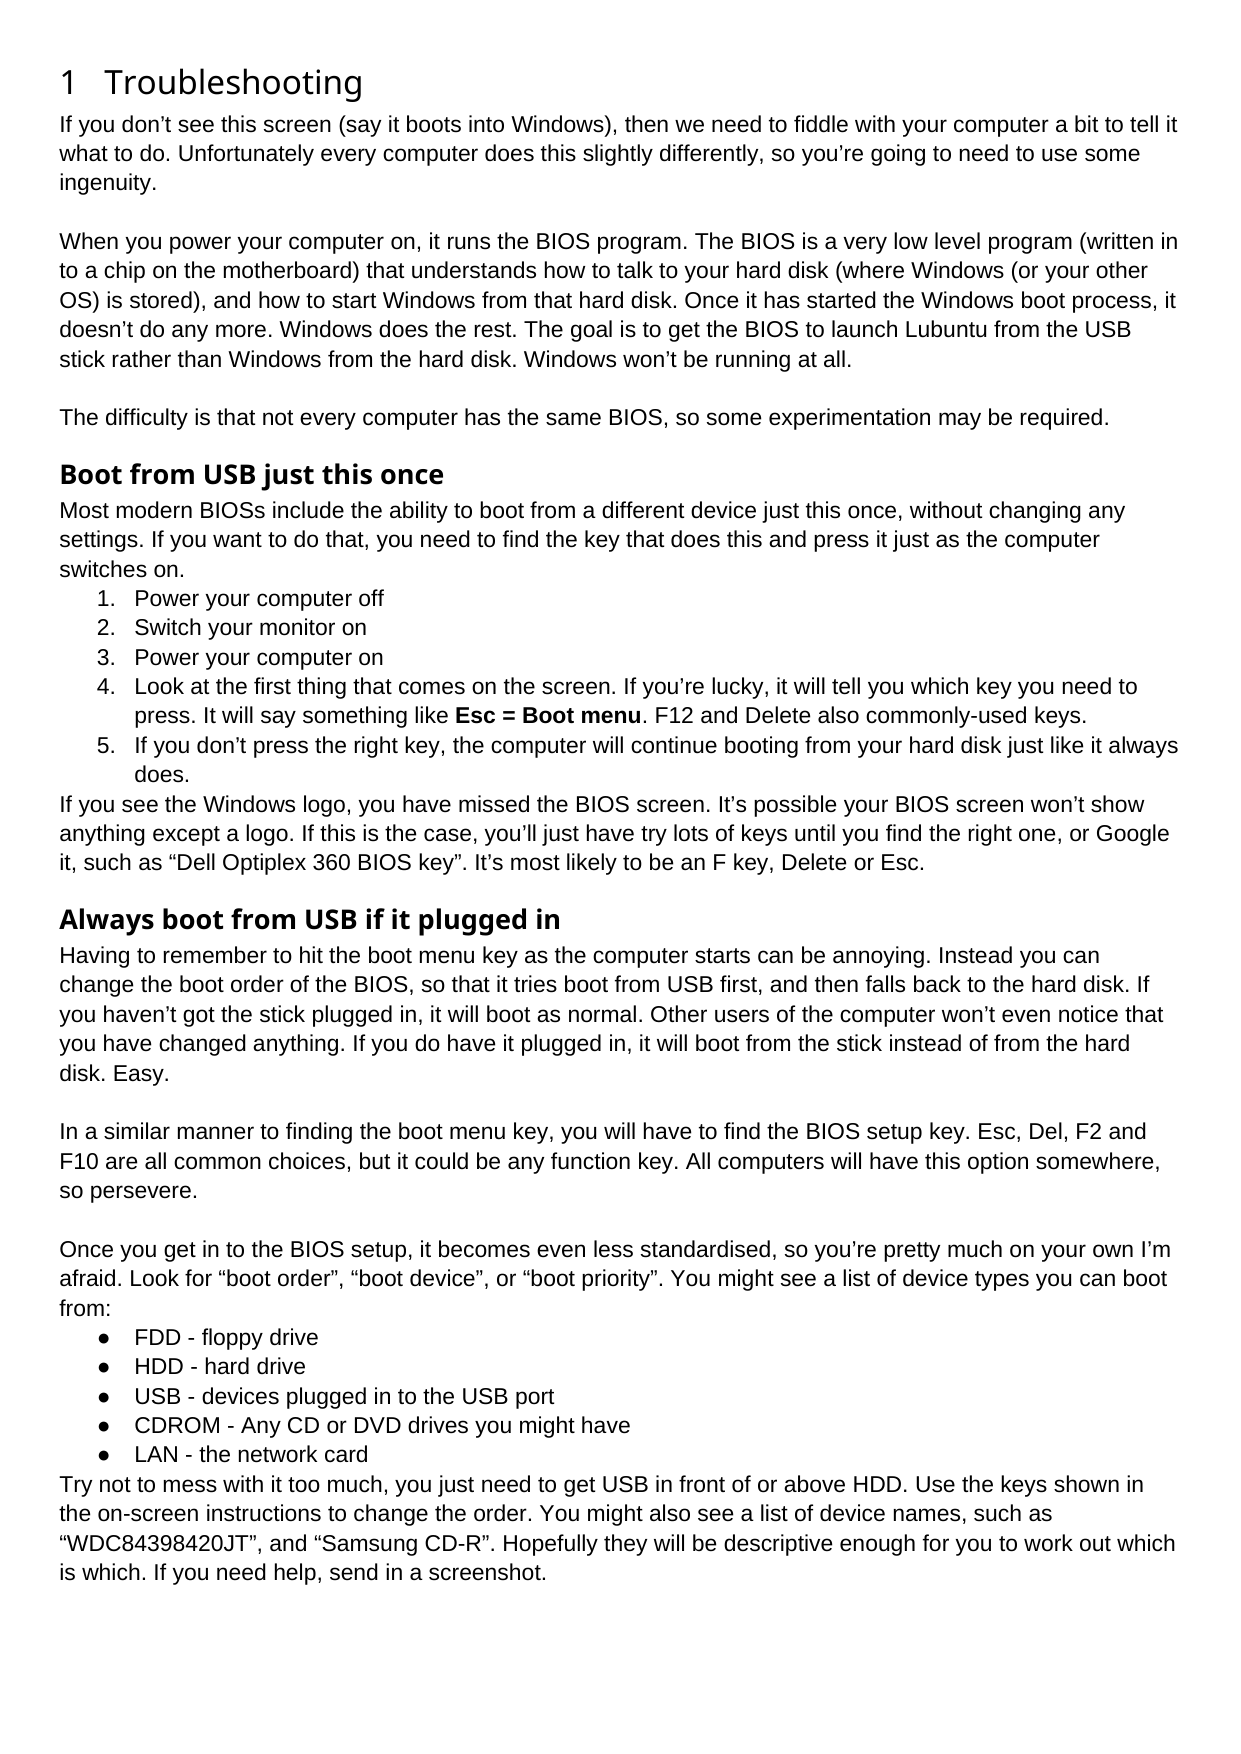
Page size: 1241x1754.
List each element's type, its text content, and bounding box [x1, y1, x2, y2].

list Look at the first thing that comes on the screen. If you’re lucky, it will tell you which key you need to press. It will say something like Esc = Boot menu. F12 and Delete also commonly-used keys. [97, 674, 1181, 729]
list Switch your monitor on [97, 615, 1181, 641]
text Having to remember to hit the boot menu key as the computer starts can be annoying. Instead you can change the boot order of the BIOS, so that it tries boot from USB first, and then falls back to the hard disk. If you haven’t got the stick plugged in, it will boot as normal. Other users of the computer won’t even notice that you have changed anything. If you do have it plugged in, it will boot from the stick instead of from the hard disk. Easy. [59, 943, 1181, 1086]
list LAN - the network card [97, 1442, 1181, 1468]
text If you see the Windows logo, you have missed the BIOS screen. It’s possible your BIOS screen won’t show anything except a logo. If this is the case, you’ll just have try lots of keys until you find the right one, or Google it, such as “Dell Optiplex 360 BIOS key”. It’s most likely to be an F key, Delete or Esc. [59, 791, 1181, 876]
list USB - devices plugged in to the USB port [97, 1383, 1181, 1409]
list FDD - floppy drive [97, 1324, 1181, 1350]
subtitle Always boot from USB if it plugged in [59, 900, 1181, 937]
subtitle Boot from USB just this once [59, 455, 1181, 492]
text Try not to mess with it too much, you just need to get USB in front of or above HDD. Use the keys shown in the on-screen instructions to change the order. You might also see a list of device names, such as “WDC84398420JT”, and “Samsung CD-R”. Hopefully they will be descriptive enough for you to work out which is which. If you need help, send in a screenshot. [59, 1471, 1181, 1585]
list CDROM - Any CD or DVD drives you might have [97, 1413, 1181, 1438]
text When you power your computer on, it runs the BIOS program. The BIOS is a very low level program (written in to a chip on the motherboard) that understands how to talk to your hard disk (where Windows (or your other OS) is stored), and how to start Windows from that hard disk. Once it has started the Windows boot process, it doesn’t do any more. Windows does the rest. The goal is to get the BIOS to launch Lubuntu from the USB stick rather than Windows from the hard disk. Windows won’t be running at all. [59, 229, 1181, 372]
text The difficulty is that not every computer has the same BIOS, so some experimentation may be required. [59, 405, 1181, 431]
list Power your computer on [97, 644, 1181, 670]
text Once you get in to the BIOS setup, it becomes even less standardised, so you’re pretty much on your own I’m afraid. Look for “boot order”, “boot device”, or “boot priority”. You might see a list of device types you can boot from: [59, 1236, 1181, 1321]
list If you don’t press the right key, the computer will continue booting from your hard disk just like it always does. [97, 733, 1181, 788]
text Most modern BIOSs include the ability to boot from a different device just this once, without changing any settings. If you want to do that, you need to find the key that does this and press it just as the computer switches on. [59, 498, 1181, 582]
list HDD - hard drive [97, 1354, 1181, 1379]
list Power your computer off [97, 586, 1181, 611]
text If you don’t see this screen (say it boots into Windows), then we need to fiddle with your computer a bit to tell it what to do. Unfortunately every computer does this slightly differently, so you’re going to need to use some ingenuity. [59, 111, 1181, 196]
subtitle Troubleshooting [59, 59, 1181, 104]
text In a similar manner to finding the boot menu key, you will have to find the BIOS setup key. Esc, Del, F2 and F10 are all common choices, but it could be any function key. All computers will have this option somewhere, so persevere. [59, 1119, 1181, 1203]
